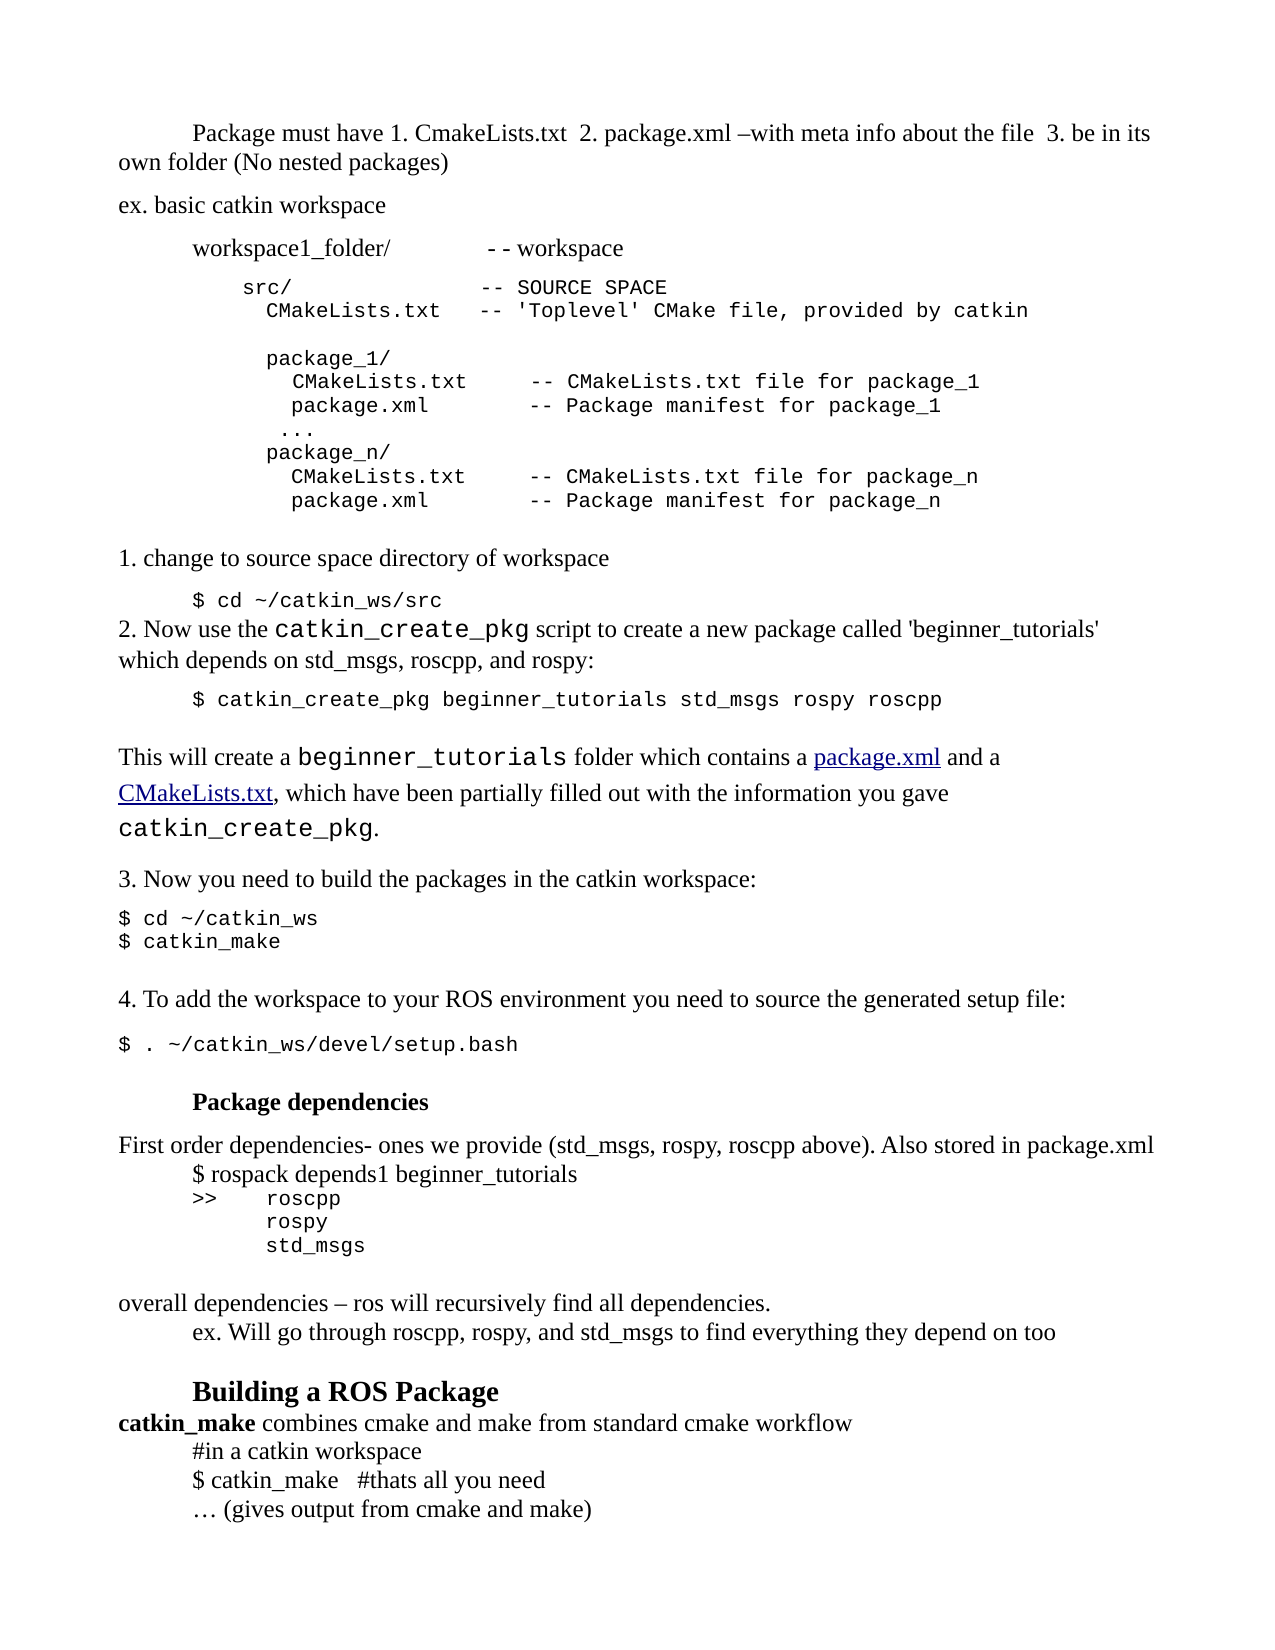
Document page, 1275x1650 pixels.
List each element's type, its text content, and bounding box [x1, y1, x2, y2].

list std_msgs [236, 1235, 1157, 1258]
text 4. To add the workspace to your ROS environment you need to source the generated setup file: [118, 984, 1157, 1013]
text First order dependencies- ones we provide (std_msgs, rospy, roscpp above). Also stored in package.xml [118, 1130, 1157, 1159]
text CMakeLists.txt -- 'Toplevel' CMake file, provided by catkin [118, 301, 1157, 324]
text ex. basic catkin workspace [118, 190, 1157, 219]
text $ catkin_create_pkg beginner_tutorials std_msgs rospy roscpp [118, 689, 1157, 712]
text Building a ROS Package [118, 1374, 1157, 1408]
text #in a catkin workspace [118, 1436, 1157, 1465]
text package.xml -- Package manifest for package_n [118, 490, 1157, 513]
text package.xml -- Package manifest for package_1 [118, 395, 1157, 419]
text $ . ~/catkin_ws/devel/setup.bash [118, 1033, 1157, 1057]
text workspace1_folder/ - - workspace [118, 233, 1157, 262]
text Package dependencies [118, 1087, 1157, 1115]
text ex. Will go through roscpp, rospy, and std_msgs to find everything they depend on too [118, 1317, 1157, 1345]
text package_n/ [118, 442, 1157, 466]
text overall dependencies – ros will recursively find all dependencies. [118, 1288, 1157, 1317]
text package_1/ [118, 348, 1157, 371]
text CMakeLists.txt -- CMakeLists.txt file for package_n [118, 466, 1157, 490]
text 3. Now you need to build the packages in the catkin workspace: [118, 864, 1157, 893]
text catkin_make combines cmake and make from standard cmake workflow [118, 1408, 1157, 1436]
text src/ -- SOURCE SPACE [118, 277, 1157, 301]
list rospy [236, 1211, 1157, 1235]
text 2. Now use the catkin_create_pkg script to create a new package called 'beginner_tutorials' which depends on std_msgs, roscpp, and rospy: [118, 614, 1157, 674]
text Package must have 1. CmakeLists.txt 2. package.xml –with meta info about the file 3. be in its own folder (No nested packages) [118, 118, 1157, 176]
text This will create a beginner_tutorials folder which contains a package.xml and a CMakeLists.txt, which have been partially filled out with the information you gave catkin_create_pkg. [118, 742, 1157, 844]
text CMakeLists.txt -- CMakeLists.txt file for package_1 [118, 371, 1157, 395]
list >> roscpp [162, 1187, 1157, 1211]
text 1. change to source space directory of workspace [118, 543, 1157, 572]
text $ catkin_make [118, 931, 1157, 955]
text $ cd ~/catkin_ws [118, 908, 1157, 931]
text … (gives output from cmake and make) [118, 1494, 1157, 1523]
text $ catkin_make #thats all you need [118, 1465, 1157, 1494]
text $ rospack depends1 beginner_tutorials [118, 1159, 1157, 1187]
text $ cd ~/catkin_ws/src [118, 586, 1157, 614]
text ... [118, 419, 1157, 442]
